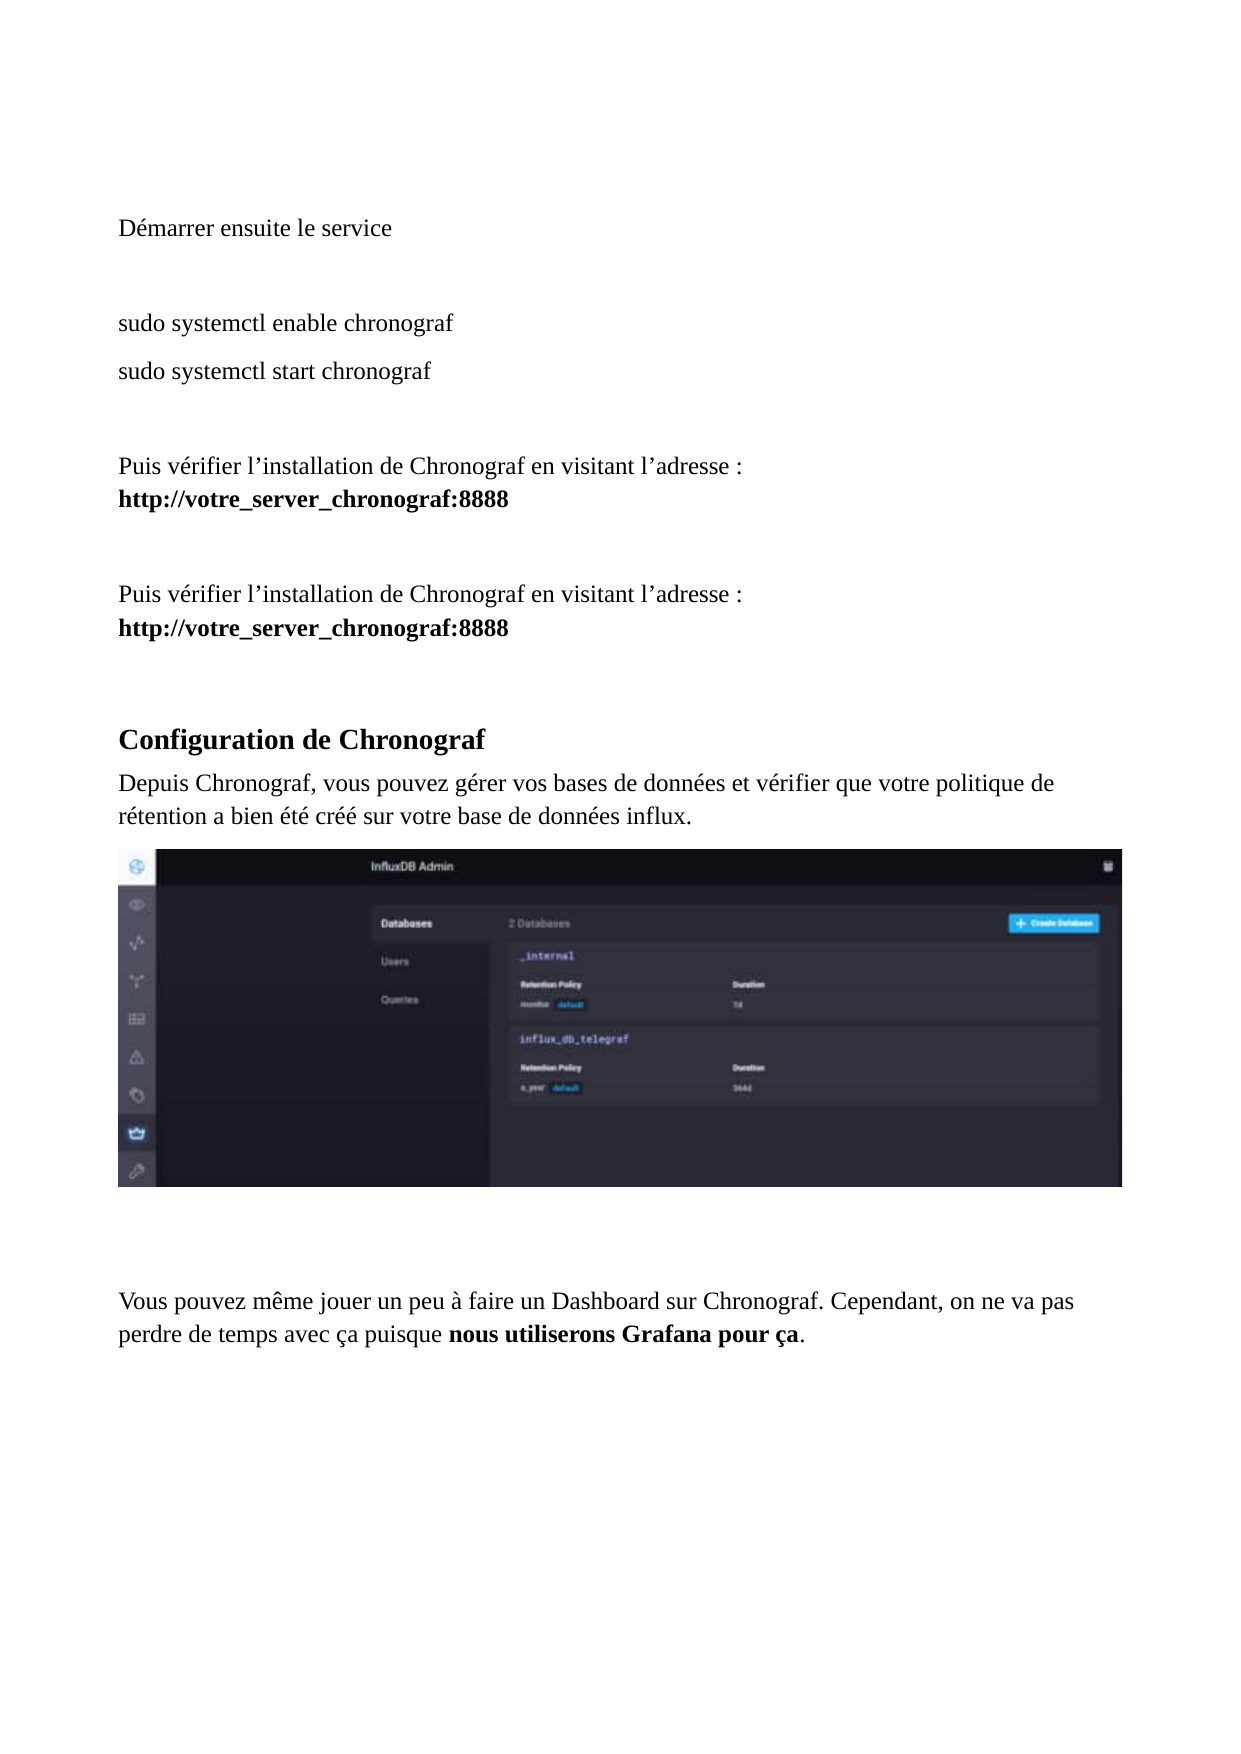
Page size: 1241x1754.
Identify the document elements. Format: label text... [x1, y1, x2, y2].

text Puis vérifier l’installation de Chronograf en visitant l’adresse : http://votre_server_chronograf:8888 [118, 579, 1122, 641]
text Démarrer ensuite le service [118, 213, 1122, 242]
subtitle Configuration de Chronograf [118, 722, 1122, 756]
text Vous pouvez même jouer un peu à faire un Dashboard sur Chronograf. Cependant, on ne va pas perdre de temps avec ça puisque nous utiliserons Grafana pour ça. [118, 1286, 1122, 1348]
text sudo systemctl start chronograf [118, 356, 1122, 385]
picture [118, 849, 1123, 1187]
text sudo systemctl enable chronograf [118, 308, 1122, 337]
text Depuis Chronograf, vous pouvez gérer vos bases de données et vérifier que votre politique de rétention a bien été créé sur votre base de données influx. [118, 768, 1122, 830]
text Puis vérifier l’installation de Chronograf en visitant l’adresse : http://votre_server_chronograf:8888 [118, 451, 1122, 513]
